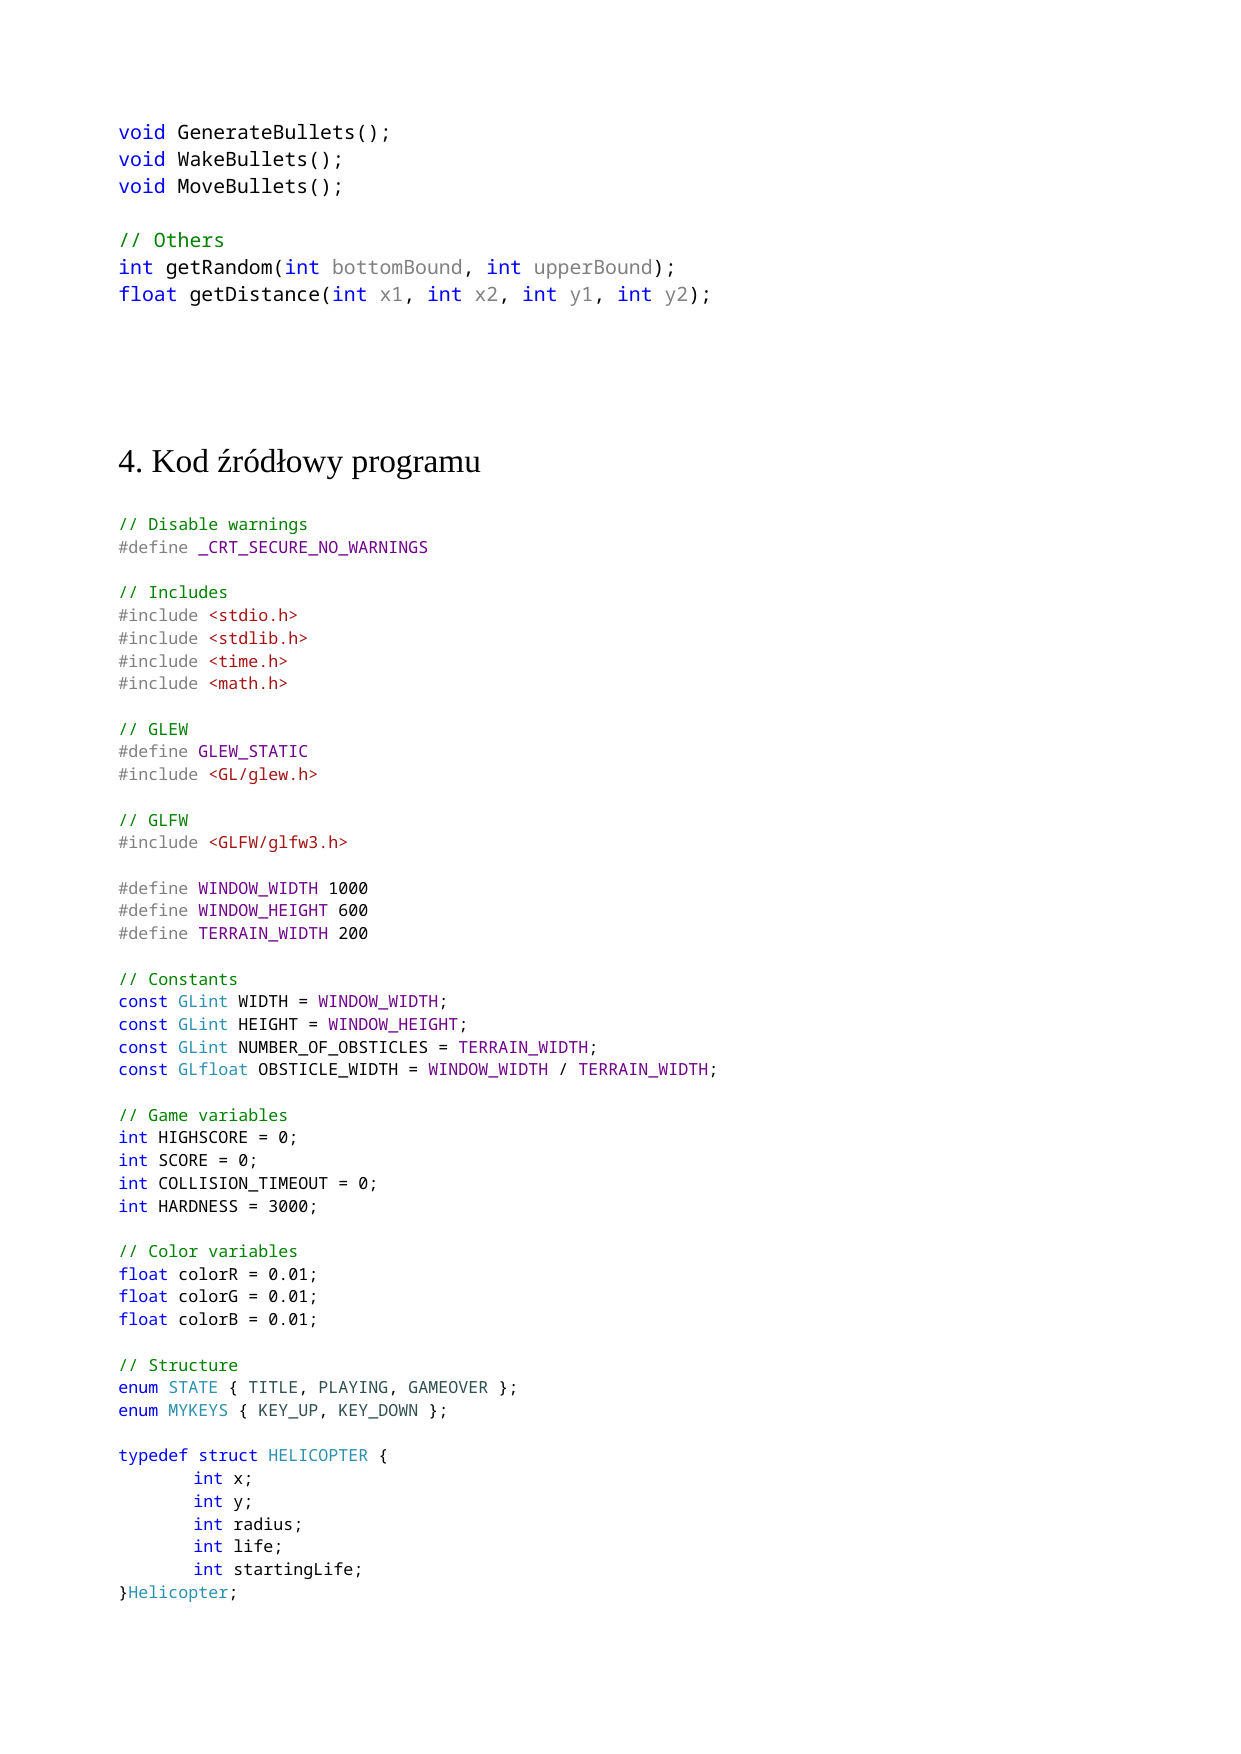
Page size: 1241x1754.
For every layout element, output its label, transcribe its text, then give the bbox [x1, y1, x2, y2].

text // Disable warnings [118, 513, 1122, 536]
text int SCORE = 0; [118, 1149, 1122, 1172]
text int y; [118, 1489, 1122, 1512]
text float colorB = 0.01; [118, 1308, 1122, 1331]
text const GLfloat OBSTICLE_WIDTH = WINDOW_WIDTH / TERRAIN_WIDTH; [118, 1058, 1122, 1081]
text void WakeBullets(); [118, 145, 1122, 172]
text int life; [118, 1535, 1122, 1558]
text // Structure [118, 1353, 1122, 1376]
text #include <stdlib.h> [118, 627, 1122, 649]
text #include <time.h> [118, 649, 1122, 672]
text enum MYKEYS { KEY_UP, KEY_DOWN }; [118, 1399, 1122, 1421]
text #define TERRAIN_WIDTH 200 [118, 922, 1122, 944]
text #define WINDOW_WIDTH 1000 [118, 876, 1122, 899]
text #include <GL/glew.h> [118, 763, 1122, 786]
text int startingLife; [118, 1558, 1122, 1580]
text float getDistance(int x1, int x2, int y1, int y2); [118, 280, 1122, 307]
text #include <stdio.h> [118, 604, 1122, 627]
text void MoveBullets(); [118, 172, 1122, 199]
text float colorR = 0.01; [118, 1262, 1122, 1285]
text // GLFW [118, 808, 1122, 831]
text int COLLISION_TIMEOUT = 0; [118, 1172, 1122, 1194]
text const GLint WIDTH = WINDOW_WIDTH; [118, 990, 1122, 1013]
text typedef struct HELICOPTER { [118, 1444, 1122, 1467]
text #define _CRT_SECURE_NO_WARNINGS [118, 536, 1122, 558]
text int HARDNESS = 3000; [118, 1194, 1122, 1217]
text #define WINDOW_HEIGHT 600 [118, 899, 1122, 922]
text #include <math.h> [118, 672, 1122, 695]
text const GLint NUMBER_OF_OBSTICLES = TERRAIN_WIDTH; [118, 1035, 1122, 1058]
text int HIGHSCORE = 0; [118, 1126, 1122, 1149]
text // Color variables [118, 1240, 1122, 1262]
text // Includes [118, 581, 1122, 604]
text enum STATE { TITLE, PLAYING, GAMEOVER }; [118, 1376, 1122, 1399]
text // Others [118, 226, 1122, 253]
text float colorG = 0.01; [118, 1285, 1122, 1308]
text #define GLEW_STATIC [118, 740, 1122, 763]
text 4. Kod źródłowy programu [118, 441, 1122, 479]
text int x; [118, 1467, 1122, 1489]
text int getRandom(int bottomBound, int upperBound); [118, 253, 1122, 280]
text }Helicopter; [118, 1580, 1122, 1603]
text void GenerateBullets(); [118, 118, 1122, 145]
text int radius; [118, 1512, 1122, 1535]
text #include <GLFW/glfw3.h> [118, 831, 1122, 854]
text const GLint HEIGHT = WINDOW_HEIGHT; [118, 1013, 1122, 1035]
text // GLEW [118, 717, 1122, 740]
text // Constants [118, 967, 1122, 990]
text // Game variables [118, 1103, 1122, 1126]
